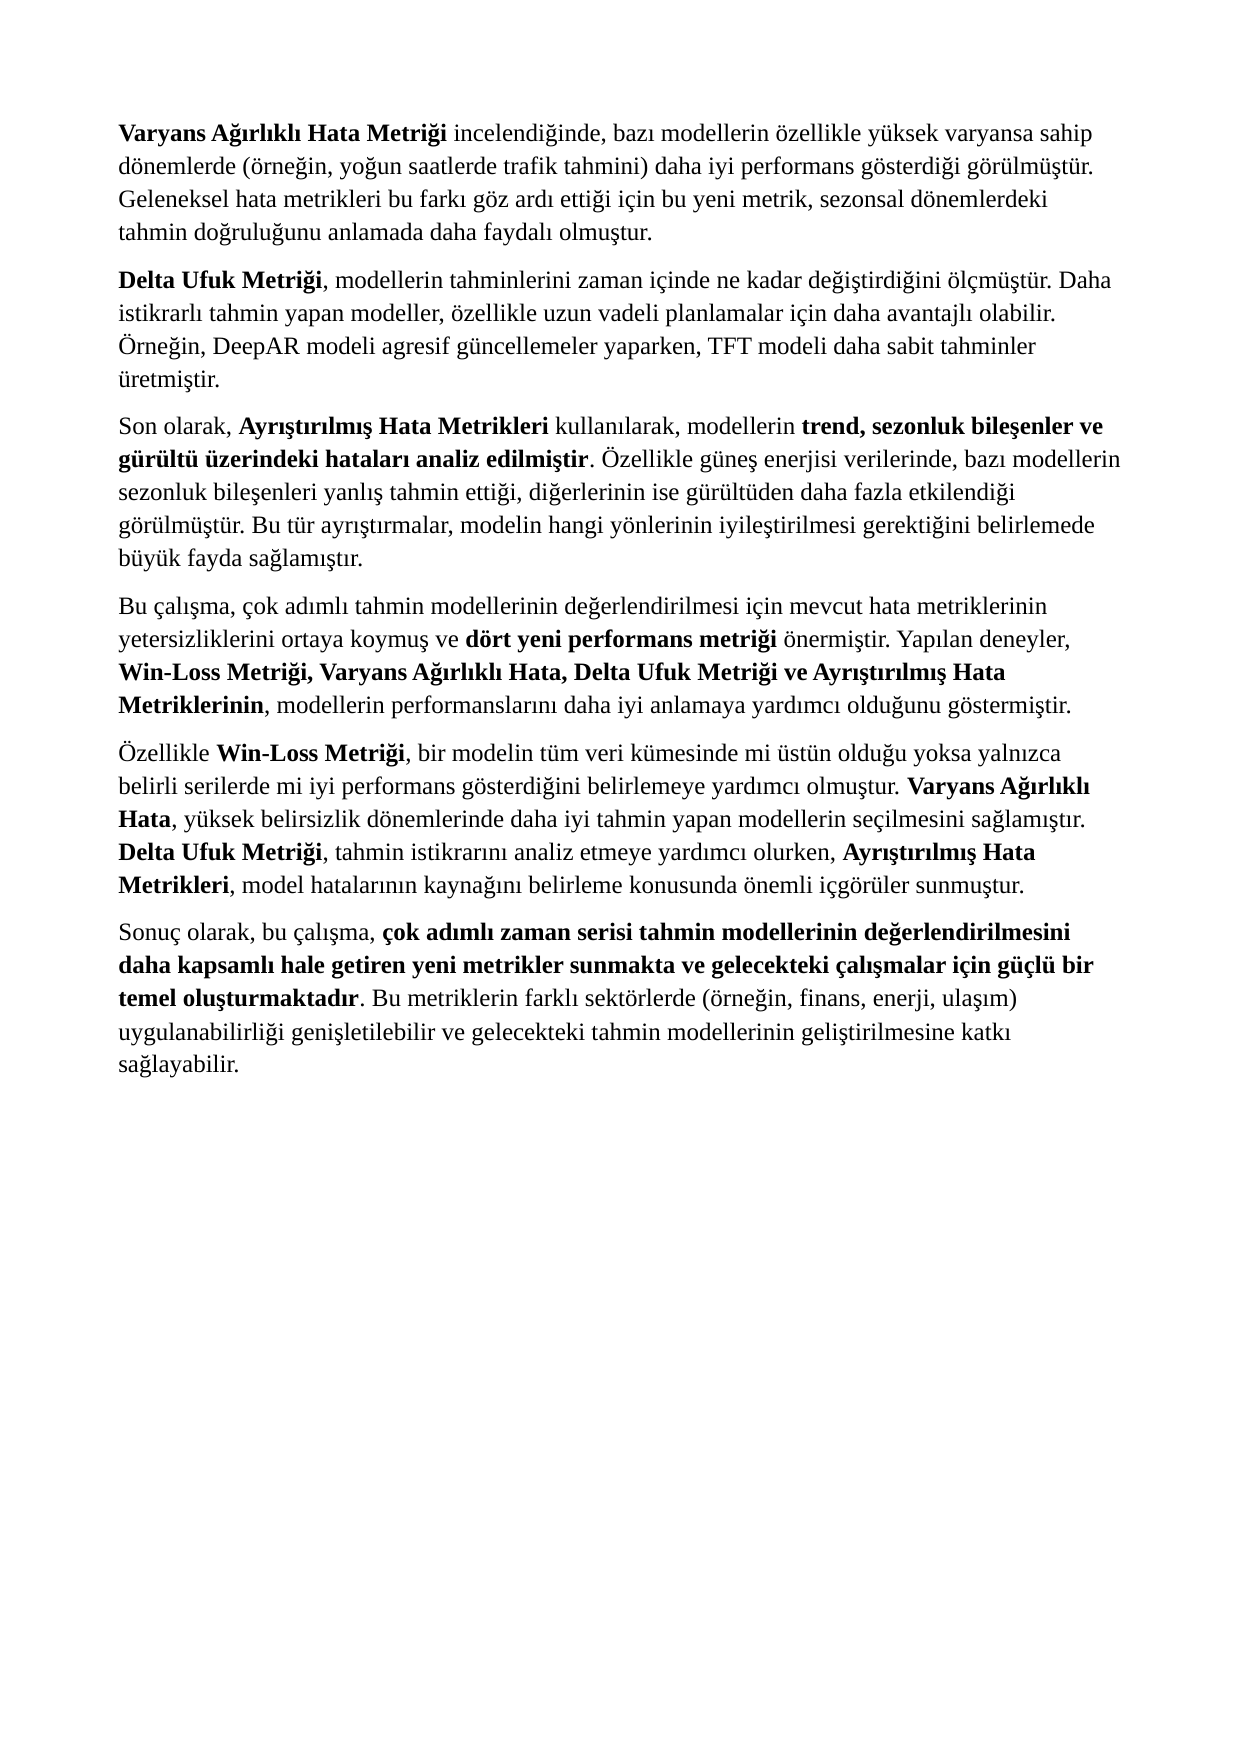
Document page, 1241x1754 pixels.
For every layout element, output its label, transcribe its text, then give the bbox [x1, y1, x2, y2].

text Delta Ufuk Metriği, modellerin tahminlerini zaman içinde ne kadar değiştirdiğini ölçmüştür. Daha istikrarlı tahmin yapan modeller, özellikle uzun vadeli planlamalar için daha avantajlı olabilir. Örneğin, DeepAR modeli agresif güncellemeler yaparken, TFT modeli daha sabit tahminler üretmiştir. [118, 265, 1122, 393]
text Bu çalışma, çok adımlı tahmin modellerinin değerlendirilmesi için mevcut hata metriklerinin yetersizliklerini ortaya koymuş ve dört yeni performans metriği önermiştir. Yapılan deneyler, Win-Loss Metriği, Varyans Ağırlıklı Hata, Delta Ufuk Metriği ve Ayrıştırılmış Hata Metriklerinin, modellerin performanslarını daha iyi anlamaya yardımcı olduğunu göstermiştir. [118, 591, 1122, 719]
text Varyans Ağırlıklı Hata Metriği incelendiğinde, bazı modellerin özellikle yüksek varyansa sahip dönemlerde (örneğin, yoğun saatlerde trafik tahmini) daha iyi performans gösterdiği görülmüştür. Geleneksel hata metrikleri bu farkı göz ardı ettiği için bu yeni metrik, sezonsal dönemlerdeki tahmin doğruluğunu anlamada daha faydalı olmuştur. [118, 118, 1122, 246]
text Sonuç olarak, bu çalışma, çok adımlı zaman serisi tahmin modellerinin değerlendirilmesini daha kapsamlı hale getiren yeni metrikler sunmakta ve gelecekteki çalışmalar için güçlü bir temel oluşturmaktadır. Bu metriklerin farklı sektörlerde (örneğin, finans, enerji, ulaşım) uygulanabilirliği genişletilebilir ve gelecekteki tahmin modellerinin geliştirilmesine katkı sağlayabilir. [118, 917, 1122, 1078]
text Özellikle Win-Loss Metriği, bir modelin tüm veri kümesinde mi üstün olduğu yoksa yalnızca belirli serilerde mi iyi performans gösterdiğini belirlemeye yardımcı olmuştur. Varyans Ağırlıklı Hata, yüksek belirsizlik dönemlerinde daha iyi tahmin yapan modellerin seçilmesini sağlamıştır. Delta Ufuk Metriği, tahmin istikrarını analiz etmeye yardımcı olurken, Ayrıştırılmış Hata Metrikleri, model hatalarının kaynağını belirleme konusunda önemli içgörüler sunmuştur. [118, 738, 1122, 899]
text Son olarak, Ayrıştırılmış Hata Metrikleri kullanılarak, modellerin trend, sezonluk bileşenler ve gürültü üzerindeki hataları analiz edilmiştir. Özellikle güneş enerjisi verilerinde, bazı modellerin sezonluk bileşenleri yanlış tahmin ettiği, diğerlerinin ise gürültüden daha fazla etkilendiği görülmüştür. Bu tür ayrıştırmalar, modelin hangi yönlerinin iyileştirilmesi gerektiğini belirlemede büyük fayda sağlamıştır. [118, 411, 1122, 572]
